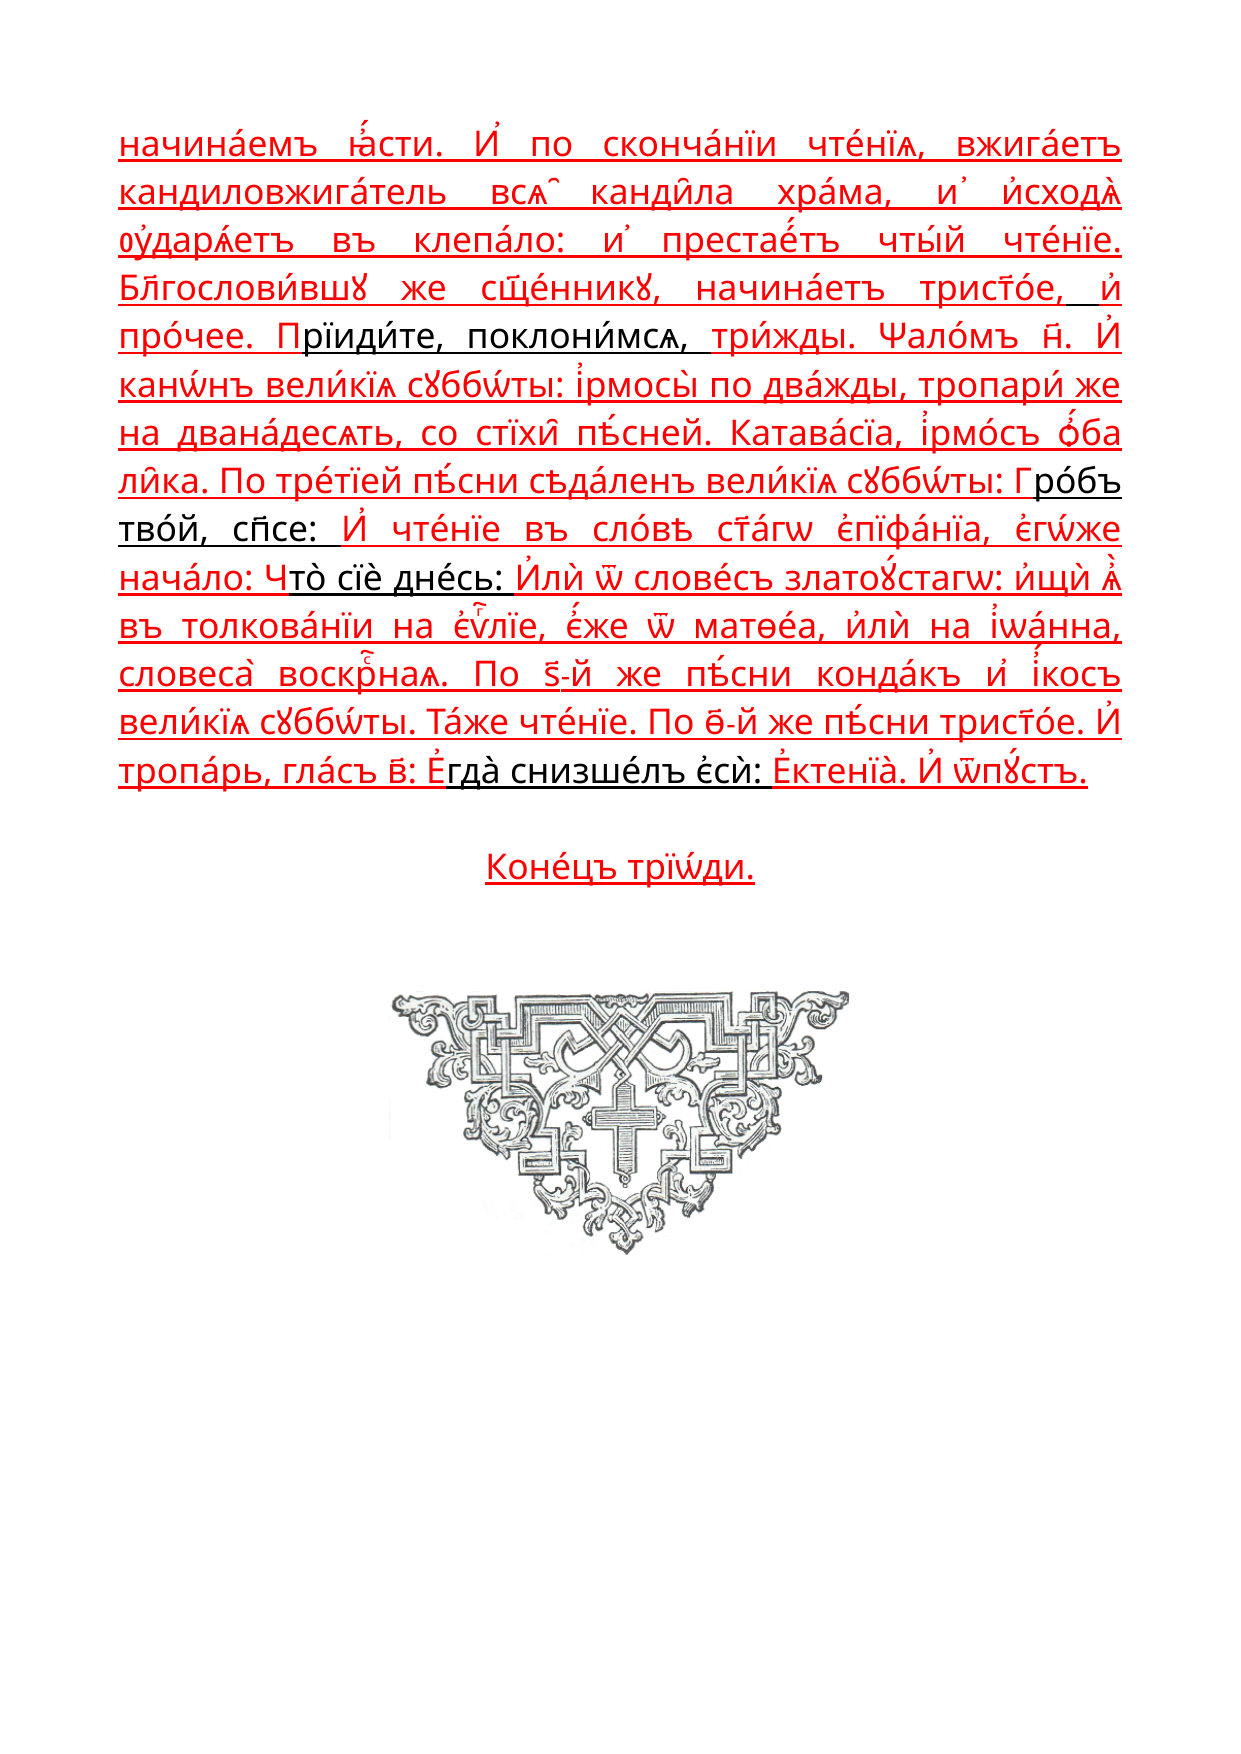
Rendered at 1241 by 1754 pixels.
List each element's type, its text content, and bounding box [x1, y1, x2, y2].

text кандиловжига́тель всѧ̑ канди̑ла хра́ма, и҆ и҆сходѧ̀ [118, 162, 1122, 207]
text канѡ́нъ вели́кїѧ сꙋббѡ́ты: і҆рмосы̀ по два́жды, тропари́ же [118, 354, 1122, 400]
text словеса̀ воскрⷭ҇наѧ. По ѕ҃-й же пѣ́сни конда́къ и҆ і҆́косъ [118, 644, 1122, 689]
text вели́кїѧ сꙋббѡ́ты. Та́же чте́нїе. По ѳ҃-й же пѣ́сни трист҃о́е. И҆ [118, 690, 1122, 738]
text тво́й, сп҃се: И҆ чте́нїе въ сло́вѣ ст҃а́гѡ є҆пїфа́нїа, є҆гѡ́же [118, 499, 1122, 545]
text начина́емъ ꙗ҆́сти. И҆ по сконча́нїи чте́нїѧ, вжига́етъ [118, 118, 1122, 159]
picture [389, 986, 852, 1257]
text на двана́десѧть, со стїхи̑ пѣ́сней. Катава́сїа, і҆рмо́съ ѻ҆́ба [118, 403, 1122, 448]
text Бл҃гослови́вшꙋ же сщ҃е́нникꙋ, начина́етъ трист҃о́е, и҆ [118, 258, 1122, 304]
text Коне́цъ трїѡ́ди. [118, 842, 1122, 890]
text ᲂу҆дарѧ́етъ въ клепа́ло: и҆ престае́́тъ чты́й чте́нїе. [118, 210, 1122, 255]
text въ толкова́нїи на є҆ѵⷢ҇лїе, є҆́же ѿ матѳе́а, и҆лѝ на і҆ѡа́нна, [118, 596, 1122, 641]
text про́чее. Прїиди́те, поклони́мсѧ, три́жды. ѱало́мъ н҃. И҆ [118, 306, 1122, 352]
text нача́ло: Что̀ сїѐ дне́сь: И҆лѝ ѿ слове́съ златоꙋ́стагѡ: и҆щѝ ѧ҆̀ [118, 547, 1122, 593]
text ли̑ка. По тре́тїей пѣ́сни сѣда́ленъ вели́кїѧ сꙋббѡ́ты: Гро́бъ [118, 451, 1122, 497]
text тропа́рь, гла́съ в҃: Е҆гда̀ снизше́лъ є҆сѝ: Е҆ктенїа̀. И҆ ѿпꙋ́стъ. [118, 740, 1122, 793]
